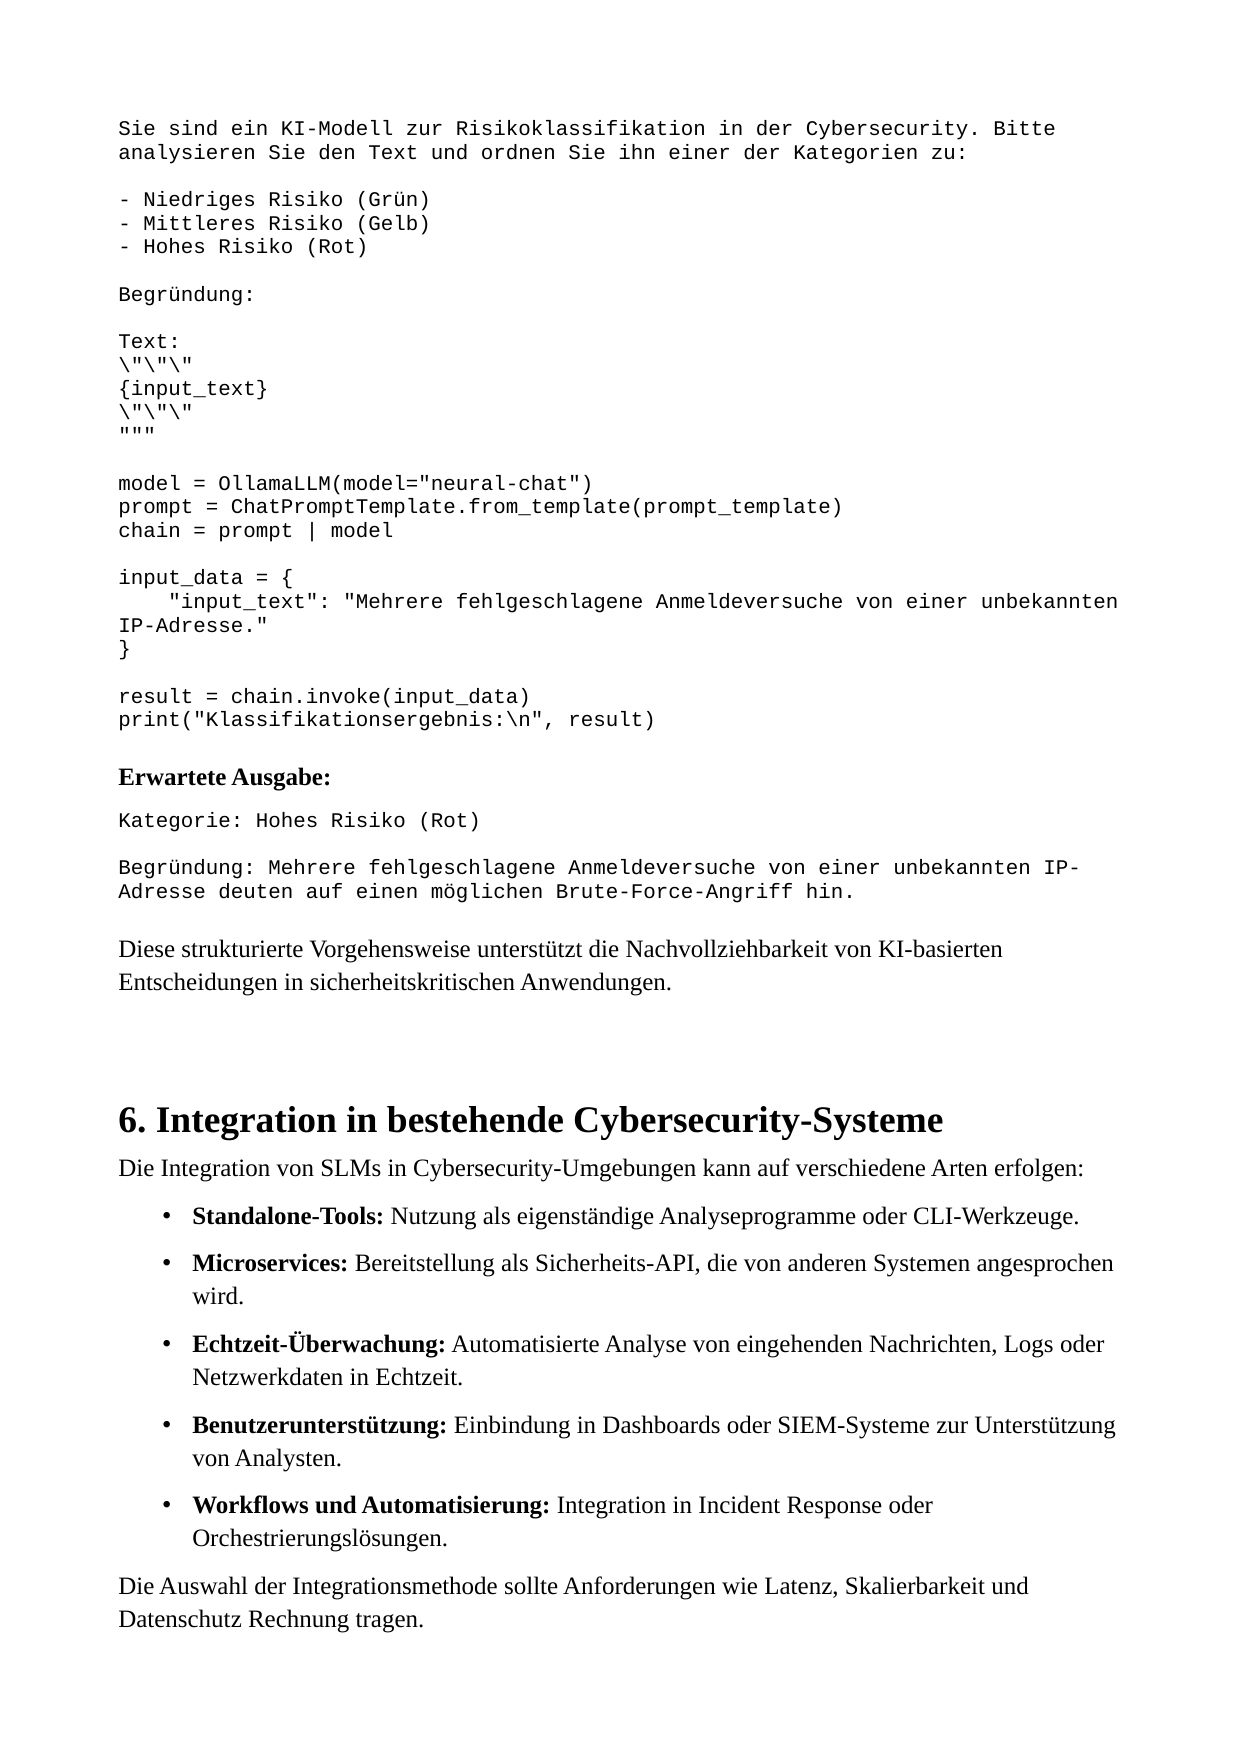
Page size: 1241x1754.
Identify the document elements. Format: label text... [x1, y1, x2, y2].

text Begründung: Mehrere fehlgeschlagene Anmeldeversuche von einer unbekannten IP-Adresse deuten auf einen möglichen Brute-Force-Angriff hin. [118, 857, 1122, 904]
text """ [118, 426, 1122, 449]
text - Niedriges Risiko (Grün) [118, 189, 1122, 213]
text } [118, 638, 1122, 662]
text model = OllamaLLM(model="neural-chat") [118, 473, 1122, 496]
text - Hohes Risiko (Rot) [118, 236, 1122, 260]
text Die Integration von SLMs in Cybersecurity-Umgebungen kann auf verschiedene Arten erfolgen: [118, 1153, 1122, 1182]
text prompt = ChatPromptTemplate.from_template(prompt_template) [118, 496, 1122, 520]
list Benutzerunterstützung: Einbindung in Dashboards oder SIEM-Systeme zur Unterstützung von Analysten. [162, 1410, 1122, 1471]
list Standalone-Tools: Nutzung als eigenständige Analyseprogramme oder CLI-Werkzeuge. [162, 1201, 1122, 1229]
text Text: [118, 331, 1122, 354]
text {input_text} [118, 378, 1122, 402]
text Diese strukturierte Vorgehensweise unterstützt die Nachvollziehbarkeit von KI-basierten Entscheidungen in sicherheitskritischen Anwendungen. [118, 934, 1122, 996]
list Echtzeit-Überwachung: Automatisierte Analyse von eingehenden Nachrichten, Logs oder Netzwerkdaten in Echtzeit. [162, 1329, 1122, 1391]
text result = chain.invoke(input_data) [118, 686, 1122, 709]
text Kategorie: Hohes Risiko (Rot) [118, 810, 1122, 834]
text chain = prompt | model [118, 520, 1122, 544]
text print("Klassifikationsergebnis:\n", result) [118, 709, 1122, 733]
text Sie sind ein KI-Modell zur Risikoklassifikation in der Cybersecurity. Bitte analysieren Sie den Text und ordnen Sie ihn einer der Kategorien zu: [118, 118, 1122, 165]
text input_data = { [118, 567, 1122, 591]
subtitle 6. Integration in bestehende Cybersecurity-Systeme [118, 1098, 1122, 1141]
text Die Auswahl der Integrationsmethode sollte Anforderungen wie Latenz, Skalierbarkeit und Datenschutz Rechnung tragen. [118, 1571, 1122, 1633]
text - Mittleres Risiko (Gelb) [118, 213, 1122, 236]
list Workflows und Automatisierung: Integration in Incident Response oder Orchestrierungslösungen. [162, 1490, 1122, 1552]
text Erwartete Ausgabe: [118, 762, 1122, 791]
text \"\"\" [118, 402, 1122, 426]
text Begründung: [118, 284, 1122, 307]
text "input_text": "Mehrere fehlgeschlagene Anmeldeversuche von einer unbekannten IP-Adresse." [118, 591, 1122, 638]
list Microservices: Bereitstellung als Sicherheits-API, die von anderen Systemen angesprochen wird. [162, 1248, 1122, 1310]
text \"\"\" [118, 354, 1122, 378]
